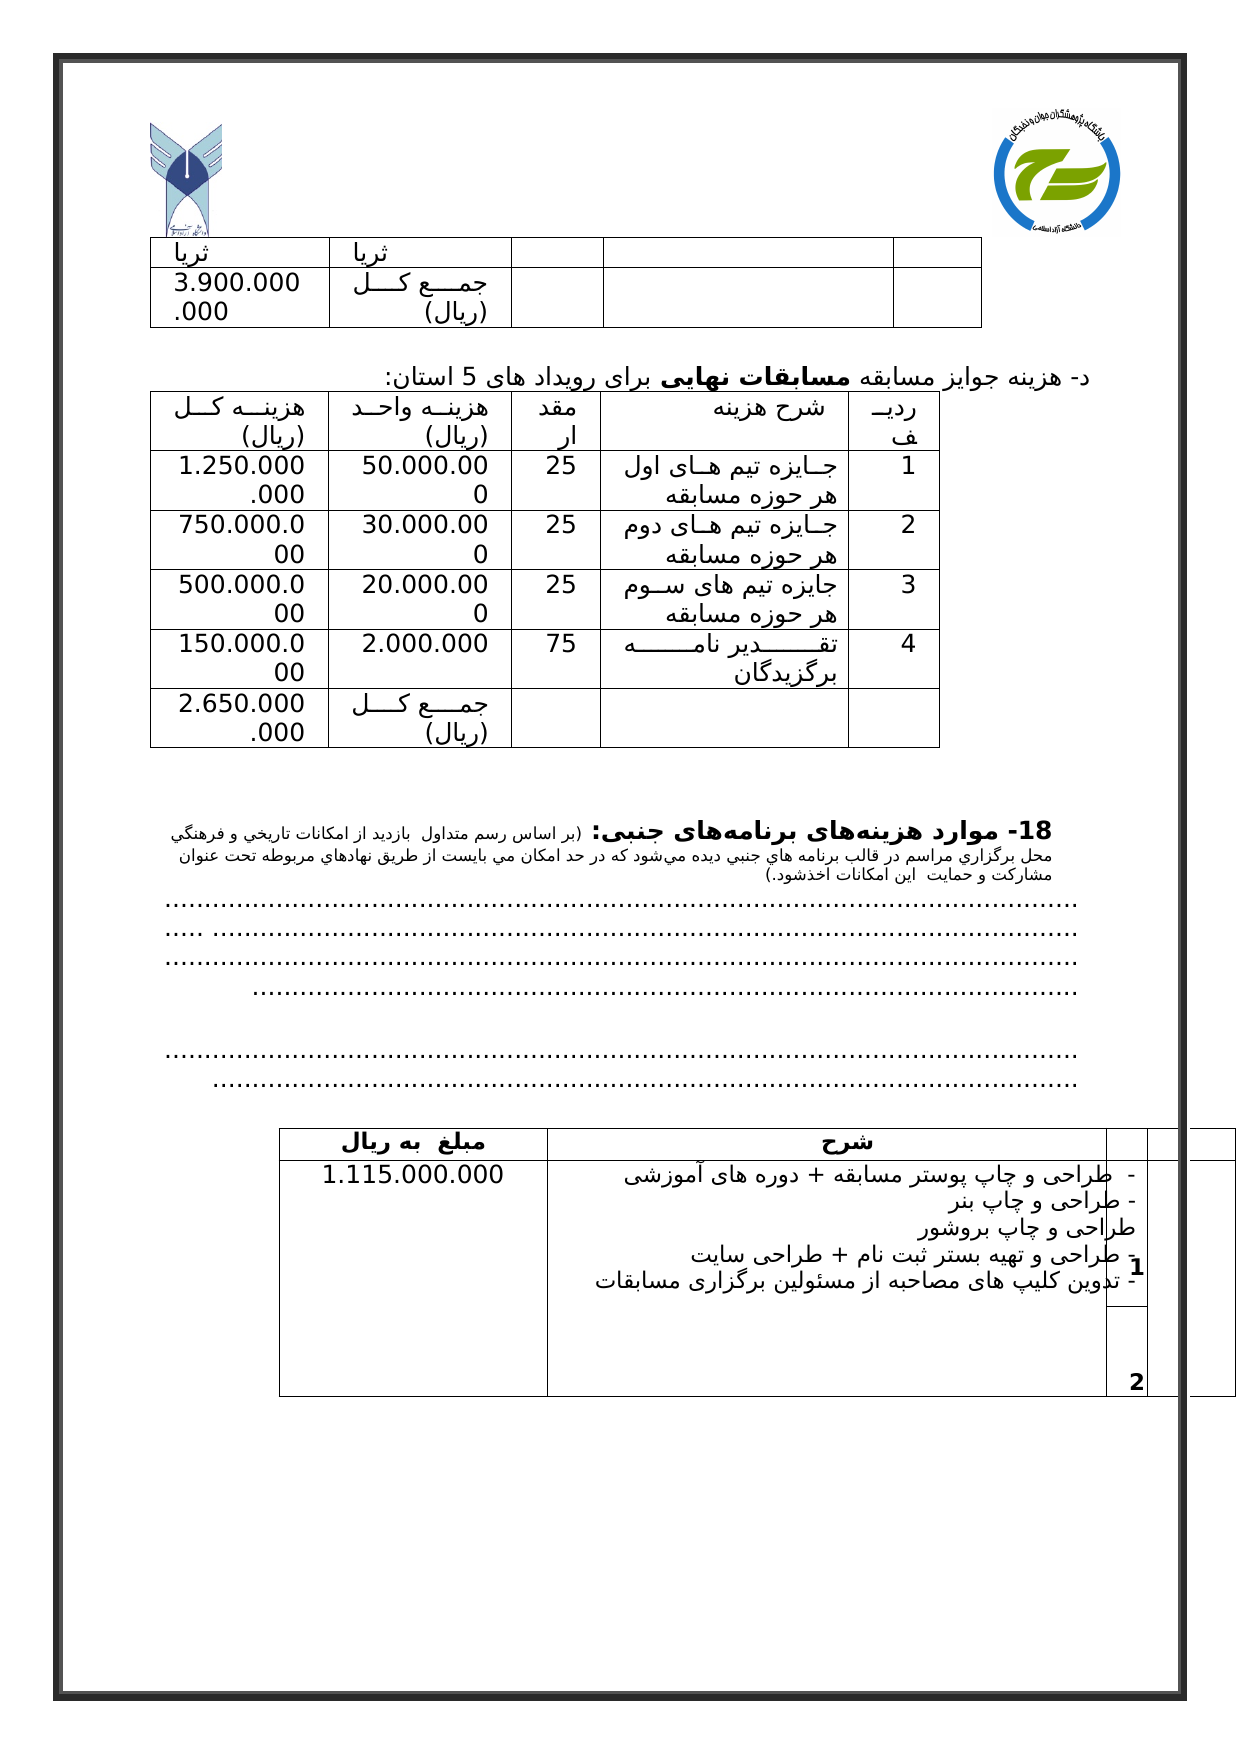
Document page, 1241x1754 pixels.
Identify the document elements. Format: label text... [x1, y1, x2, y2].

picture [992, 108, 1122, 237]
table_cell 2.650.000.000 [151, 689, 328, 747]
table_cell 25 [512, 570, 600, 628]
table_cell - [512, 238, 603, 267]
table_header مبلغ به ريال [280, 1129, 547, 1160]
table_header [1107, 1129, 1147, 1160]
table_cell 4 [849, 630, 939, 688]
table_cell 30.000.000 [329, 511, 511, 569]
text د- هزینه جوایز مسابقه مسابقات نهایی برای رویداد های 5 استان: [162, 362, 1090, 391]
picture [150, 122, 224, 237]
table_cell جایزه تیم های سوم هر حوزه مسابقه [601, 570, 848, 628]
table_cell 25 [512, 511, 600, 569]
table_cell 2 [849, 511, 939, 569]
table_cell [604, 268, 893, 327]
table_cell 750.000.000 [151, 511, 328, 569]
table_cell [894, 238, 981, 267]
table_cell [604, 238, 893, 267]
table_header شرح هزینه [601, 392, 848, 450]
table_cell 1.250.000.000 [151, 451, 328, 510]
table_cell 150.000.000 [151, 630, 328, 688]
table_cell 1.115.000.000 [280, 1161, 547, 1396]
table_cell 3.900.000.000 [151, 268, 329, 327]
text ................................................................................................................................................................................................................................ ................................................................................................................................................................................................................................ [162, 884, 1078, 1001]
table_cell [512, 268, 603, 327]
table_header هزینه کل (ریال) [151, 392, 328, 450]
table_cell 20.000.000 [329, 570, 511, 628]
table_cell جایزه تیم های دوم هر حوزه مسابقه [601, 511, 848, 569]
table_header شرح [548, 1129, 1106, 1160]
table_cell جایزه تیم های اول هر حوزه مسابقه [601, 451, 848, 510]
table_cell 1 [849, 451, 939, 510]
table_cell - طراحی و چاپ پوستر مسابقه + دوره های آموزشی - طراحی و چاپ بنر طراحی و چاپ بروشور - طراحی و تهیه بستر ثبت نام + طراحی سایت - تدوین کلیپ های مصاحبه از مسئولین برگزاری مسابقات [548, 1161, 1106, 1396]
table_cell تقدیر نامه برگزیدگان [601, 630, 848, 688]
table_cell 25 [512, 451, 600, 510]
table_cell ثریا [330, 238, 511, 267]
table_cell جمع کل (ریال) [330, 268, 511, 327]
table_cell [849, 689, 939, 747]
text ................................................................................................................................................................................................................................ [162, 1035, 1078, 1093]
table_header مقدار [512, 392, 600, 450]
table_cell ثریا [151, 238, 329, 267]
table_cell 500.000.000 [151, 570, 328, 628]
table_cell 50.000.000 [329, 451, 511, 510]
table_cell 2 [1107, 1307, 1147, 1396]
table_header هزینه واحد (ریال) [329, 392, 511, 450]
table_cell 3 [849, 570, 939, 628]
table_cell [601, 689, 848, 747]
list 18- موارد هزینه‌های برنامه‌های جنبی: (بر اساس رسم متداول بازديد از امكانات تاريخي و فرهنگي محل برگزاري مراسم در قالب برنامه هاي جنبي ديده مي‌شود كه در حد امكان مي بايست از طريق نهادهاي مربوطه تحت عنوان مشاركت و حمايت اين امكانات اخذشود.) [162, 816, 1053, 884]
table_cell جمع کل (ریال) [329, 689, 511, 747]
table_cell [894, 268, 981, 327]
table_header ردیف [849, 392, 939, 450]
table_cell 75 [512, 630, 600, 688]
table_cell 2.000.000 [329, 630, 511, 688]
table_cell - طراحی و چاپ پوستر مسابقه + دوره های آموزشی - طراحی و چاپ بنر طراحی و چاپ بروشور - طراحی و تهیه بستر ثبت نام + طراحی سایت - تدوین کلیپ های مصاحبه از مسئولین برگزاری مسابقات [1107, 1161, 1147, 1306]
table_cell [512, 689, 600, 747]
